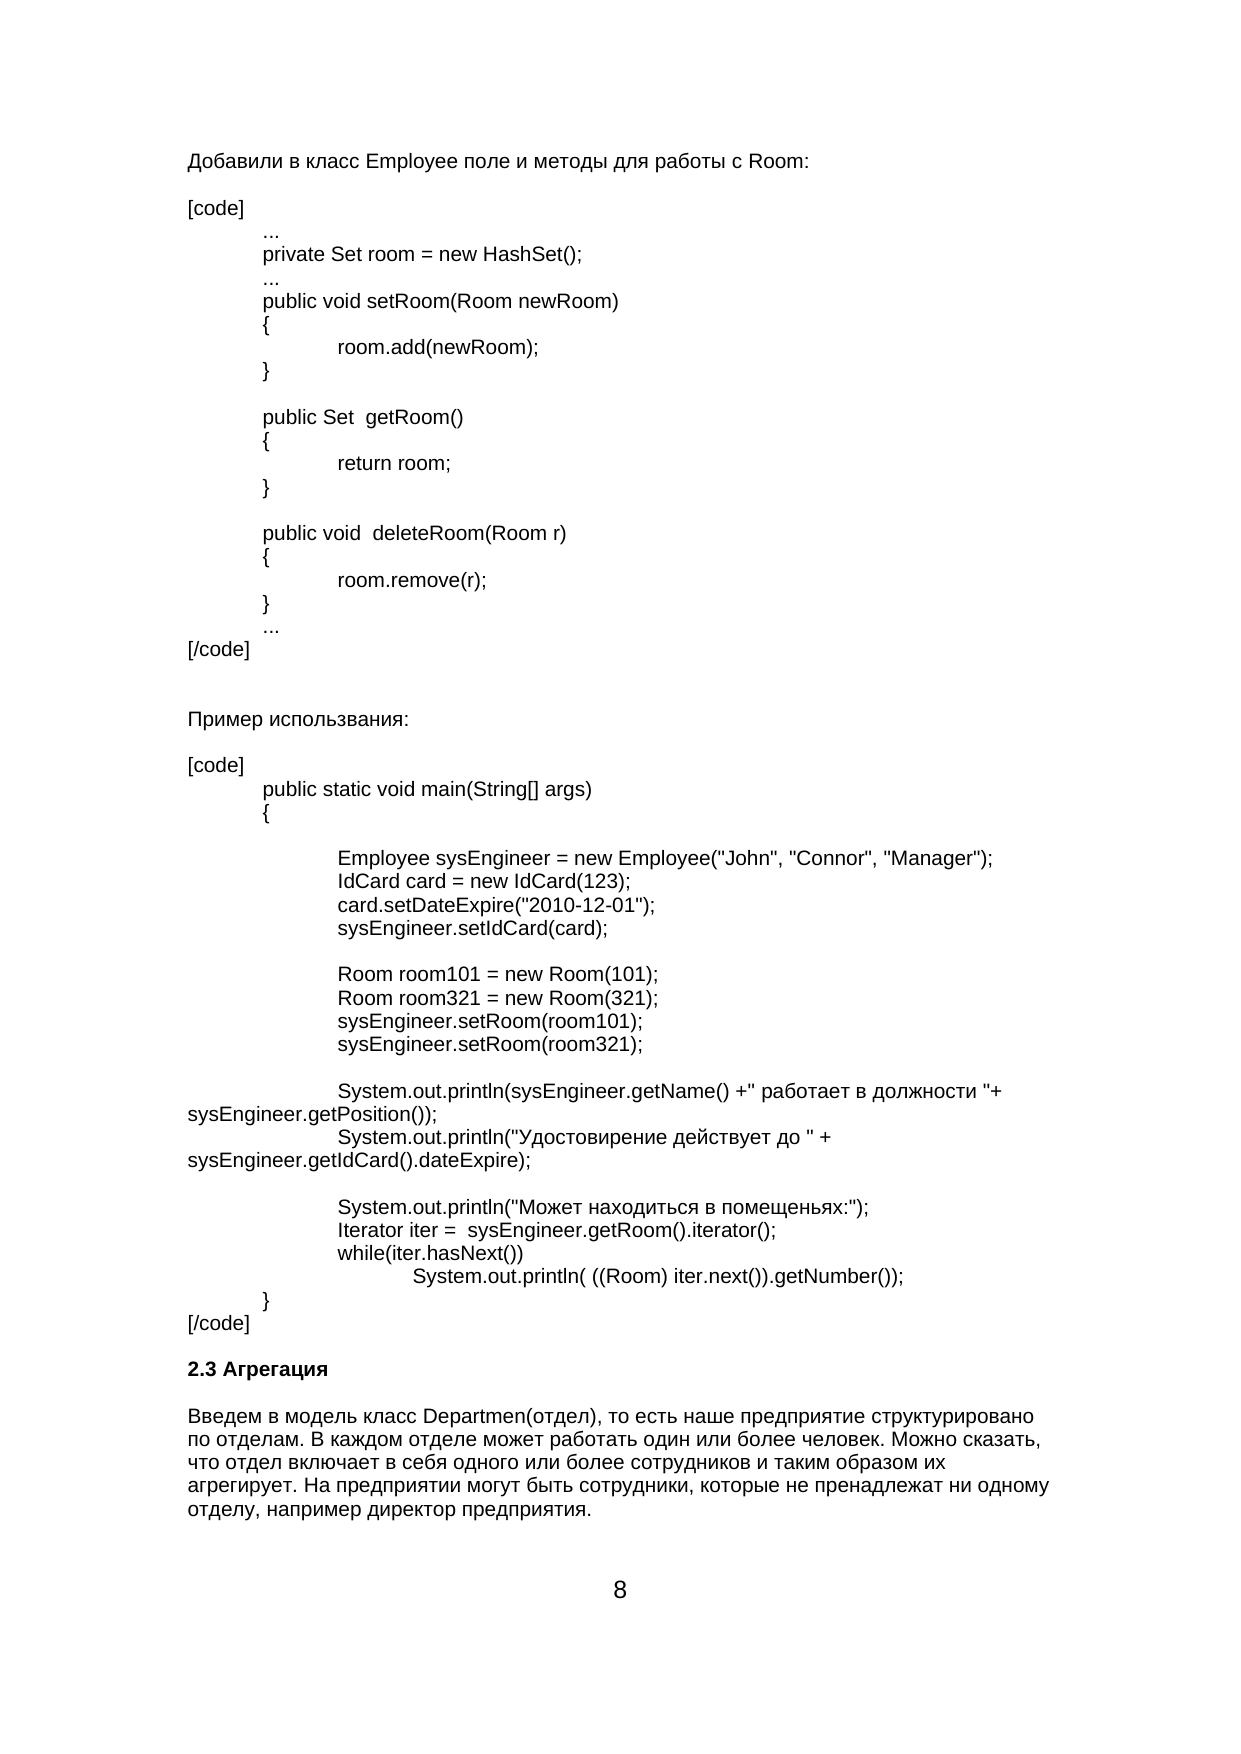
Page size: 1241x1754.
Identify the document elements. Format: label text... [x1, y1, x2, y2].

text Room room101 = new Room(101); [187, 963, 1053, 986]
text { [187, 545, 1053, 568]
text [code] [187, 754, 1053, 777]
text sysEngineer.setIdCard(card); [187, 917, 1053, 940]
text Пример использвания: [187, 707, 1053, 731]
text return room; [187, 452, 1053, 475]
text [code] [187, 196, 1053, 220]
text { [187, 313, 1053, 336]
text private Set room = new HashSet(); [187, 243, 1053, 266]
text Введем в модель класс Departmen(отдел), то есть наше предприятие структурировано по отделам. В каждом отделе может работать один или более человек. Можно сказать, что отдел включает в себя одного или более сотрудников и таким образом их агрегирует. На предприятии могут быть сотрудники, которые не пренадлежат ни одному отделу, например директор предприятия. [187, 1404, 1053, 1521]
text public static void main(String[] args) [187, 777, 1053, 800]
text sysEngineer.setRoom(room321); [187, 1033, 1053, 1056]
text while(iter.hasNext()) [187, 1242, 1053, 1265]
text [/code] [187, 1311, 1053, 1335]
text Iterator iter = sysEngineer.getRoom().iterator(); [187, 1218, 1053, 1242]
text System.out.println(sysEngineer.getName() +" работает в должности "+ sysEngineer.getPosition()); [187, 1079, 1053, 1126]
text card.setDateExpire("2010-12-01"); [187, 893, 1053, 917]
text 2.3 Агрегация [187, 1358, 1053, 1381]
text room.remove(r); [187, 568, 1053, 591]
text [/code] [187, 638, 1053, 661]
text ... [187, 220, 1053, 243]
text sysEngineer.setRoom(room101); [187, 1009, 1053, 1033]
text public Set getRoom() [187, 406, 1053, 429]
text public void deleteRoom(Room r) [187, 522, 1053, 545]
text IdCard card = new IdCard(123); [187, 870, 1053, 893]
text } [187, 359, 1053, 382]
text { [187, 429, 1053, 452]
text Добавили в класс Employee поле и методы для работы с Room: [187, 150, 1053, 173]
text } [187, 591, 1053, 614]
text { [187, 800, 1053, 824]
text ... public void setRoom(Room newRoom) [187, 266, 1053, 313]
text } [187, 475, 1053, 498]
text System.out.println( ((Room) iter.next()).getNumber()); [187, 1265, 1053, 1288]
text Room room321 = new Room(321); [187, 986, 1053, 1009]
text ... [187, 614, 1053, 638]
text room.add(newRoom); [187, 336, 1053, 359]
text Employee sysEngineer = new Employee("John", "Connor", "Manager"); [187, 847, 1053, 870]
text System.out.println("Удостовирение действует до " + sysEngineer.getIdCard().dateExpire); [187, 1126, 1053, 1172]
text } [187, 1288, 1053, 1311]
text System.out.println("Может находиться в помещеньях:"); [187, 1195, 1053, 1218]
